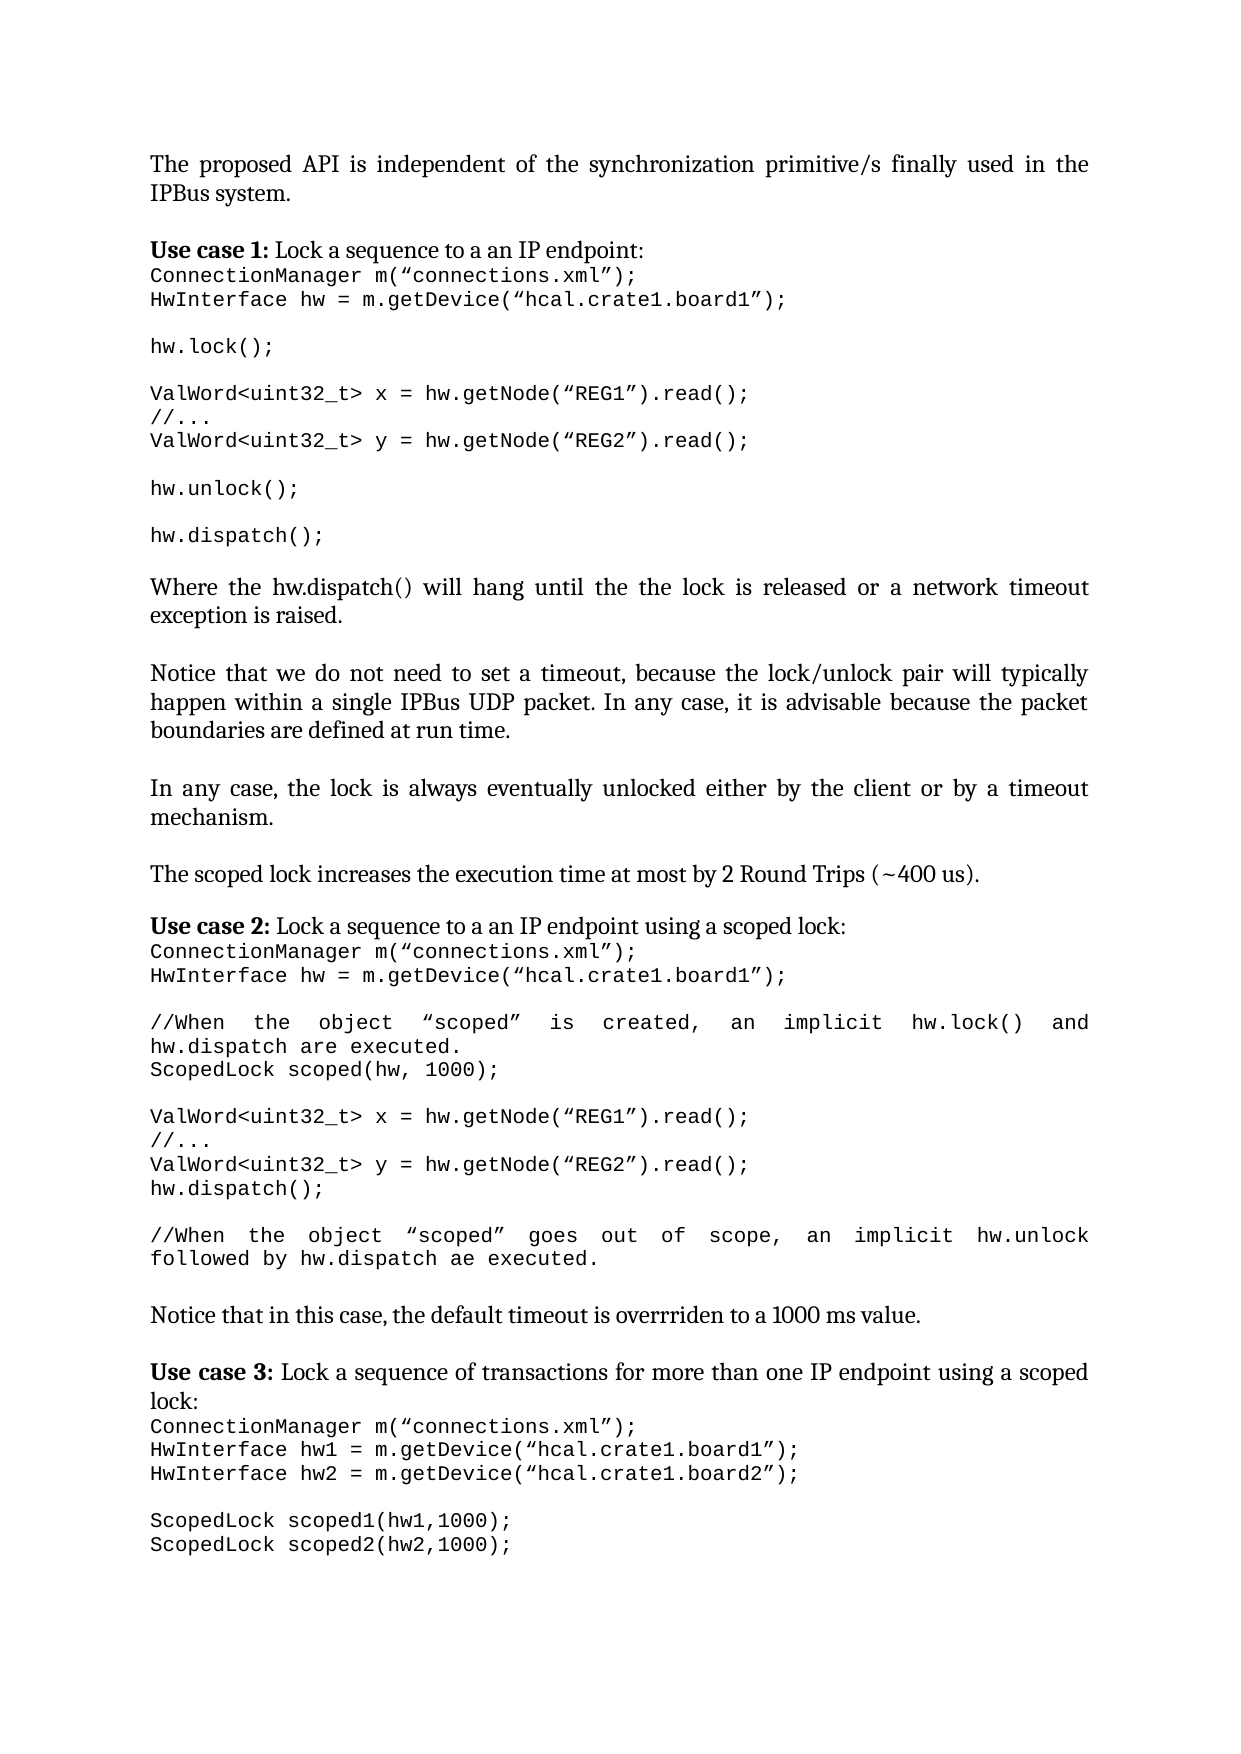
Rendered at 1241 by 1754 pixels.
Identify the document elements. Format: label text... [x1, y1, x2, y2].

text HwInterface hw2 = m.getDevice(“hcal.crate1.board2”); [150, 1463, 1090, 1487]
text hw.dispatch(); [150, 1177, 1090, 1201]
text ValWord<uint32_t> x = hw.getNode(“REG1”).read(); [150, 1107, 1090, 1130]
text ConnectionManager m(“connections.xml”); [150, 265, 1090, 289]
text Where the hw.dispatch() will hang until the the lock is released or a network timeout exception is raised. [150, 572, 1090, 630]
text HwInterface hw = m.getDevice(“hcal.crate1.board1”); [150, 965, 1090, 988]
text Notice that we do not need to set a timeout, because the lock/unlock pair will typically happen within a single IPBus UDP packet. In any case, it is advisable because the packet boundaries are defined at run time. [150, 659, 1090, 745]
text //When the object “scoped” goes out of scope, an implicit hw.unlock followed by hw.dispatch ae executed. [150, 1225, 1090, 1272]
text //When the object “scoped” is created, an implicit hw.lock() and hw.dispatch are executed. [150, 1012, 1090, 1059]
text ScopedLock scoped(hw, 1000); [150, 1059, 1090, 1083]
text ConnectionManager m(“connections.xml”); [150, 941, 1090, 965]
text Use case 1: Lock a sequence to a an IP endpoint: [150, 236, 1090, 265]
text Notice that in this case, the default timeout is overrriden to a 1000 ms value. [150, 1301, 1090, 1329]
text hw.unlock(); [150, 478, 1090, 501]
text HwInterface hw1 = m.getDevice(“hcal.crate1.board1”); [150, 1439, 1090, 1463]
text hw.dispatch(); [150, 525, 1090, 549]
text ConnectionManager m(“connections.xml”); [150, 1416, 1090, 1439]
text ValWord<uint32_t> y = hw.getNode(“REG2”).read(); [150, 431, 1090, 454]
text HwInterface hw = m.getDevice(“hcal.crate1.board1”); [150, 289, 1090, 312]
text //... [150, 407, 1090, 431]
text hw.lock(); [150, 336, 1090, 359]
text ScopedLock scoped2(hw2,1000); [150, 1534, 1090, 1558]
text Use case 3: Lock a sequence of transactions for more than one IP endpoint using a scoped lock: [150, 1358, 1090, 1416]
text ValWord<uint32_t> x = hw.getNode(“REG1”).read(); [150, 383, 1090, 407]
text In any case, the lock is always eventually unlocked either by the client or by a timeout mechanism. [150, 774, 1090, 831]
text ScopedLock scoped1(hw1,1000); [150, 1510, 1090, 1534]
text The scoped lock increases the execution time at most by 2 Round Trips (~400 us). [150, 860, 1090, 889]
text Use case 2: Lock a sequence to a an IP endpoint using a scoped lock: [150, 912, 1090, 941]
text ValWord<uint32_t> y = hw.getNode(“REG2”).read(); [150, 1154, 1090, 1177]
text The proposed API is independent of the synchronization primitive/s finally used in the IPBus system. [150, 150, 1090, 207]
text //... [150, 1130, 1090, 1154]
